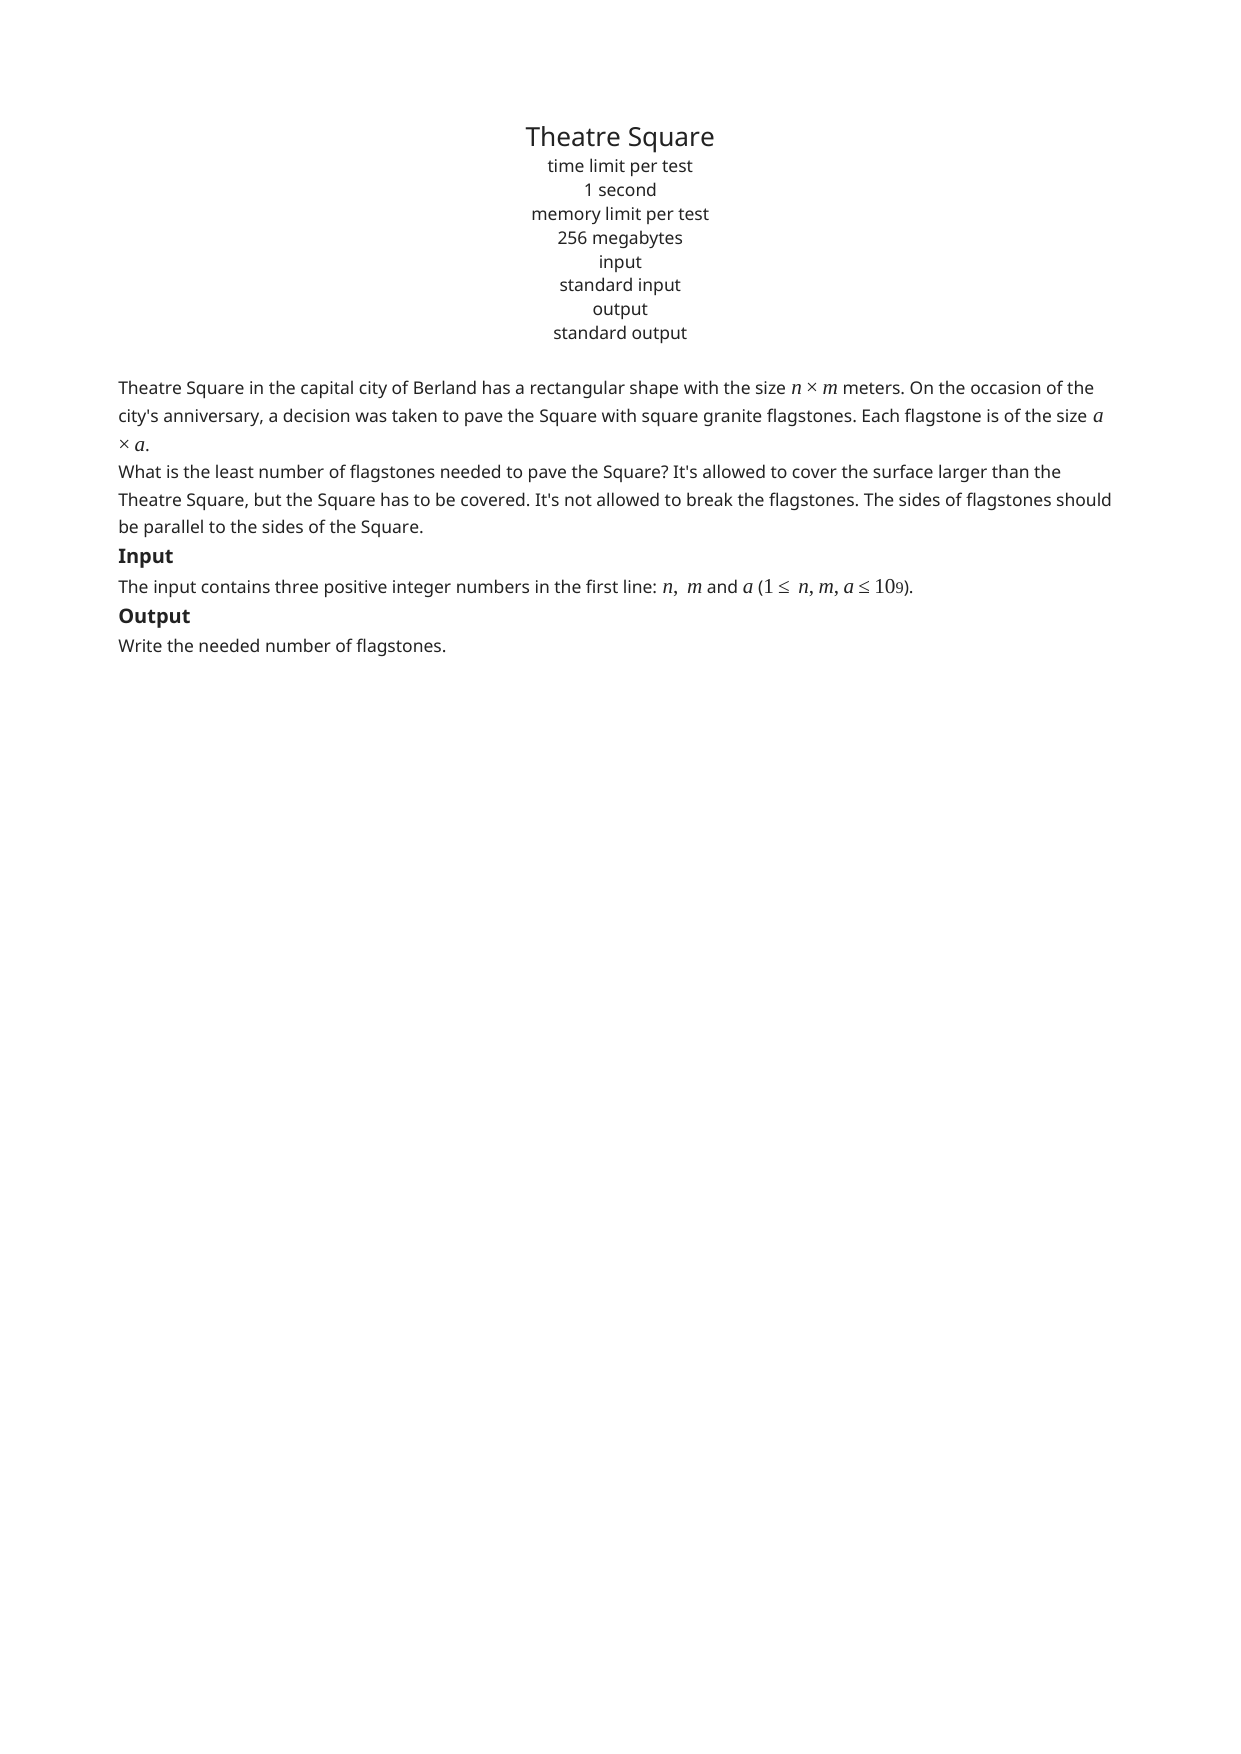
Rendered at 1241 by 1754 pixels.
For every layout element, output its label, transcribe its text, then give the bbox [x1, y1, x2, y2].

text standard input [118, 273, 1122, 297]
text 1 second [118, 178, 1122, 202]
text output [118, 297, 1122, 321]
text input [118, 249, 1122, 273]
text time limit per test [118, 154, 1122, 178]
text 256 megabytes [118, 225, 1122, 249]
text Theatre Square [118, 118, 1122, 154]
text memory limit per test [118, 202, 1122, 225]
text The input contains three positive integer numbers in the first line: n, m and a (1 ≤ n, m, a ≤ 109). [118, 574, 1122, 599]
text Write the needed number of flagstones. [118, 634, 1122, 658]
text Input [118, 542, 1122, 570]
text What is the least number of flagstones needed to pave the Square? It's allowed to cover the surface larger than the Theatre Square, but the Square has to be covered. It's not allowed to break the flagstones. The sides of flagstones should be parallel to the sides of the Square. [118, 460, 1122, 539]
text standard output [118, 321, 1122, 345]
text Theatre Square in the capital city of Berland has a rectangular shape with the size n × m meters. On the occasion of the city's anniversary, a decision was taken to pave the Square with square granite flagstones. Each flagstone is of the size a × a. [118, 374, 1122, 456]
text Output [118, 602, 1122, 630]
